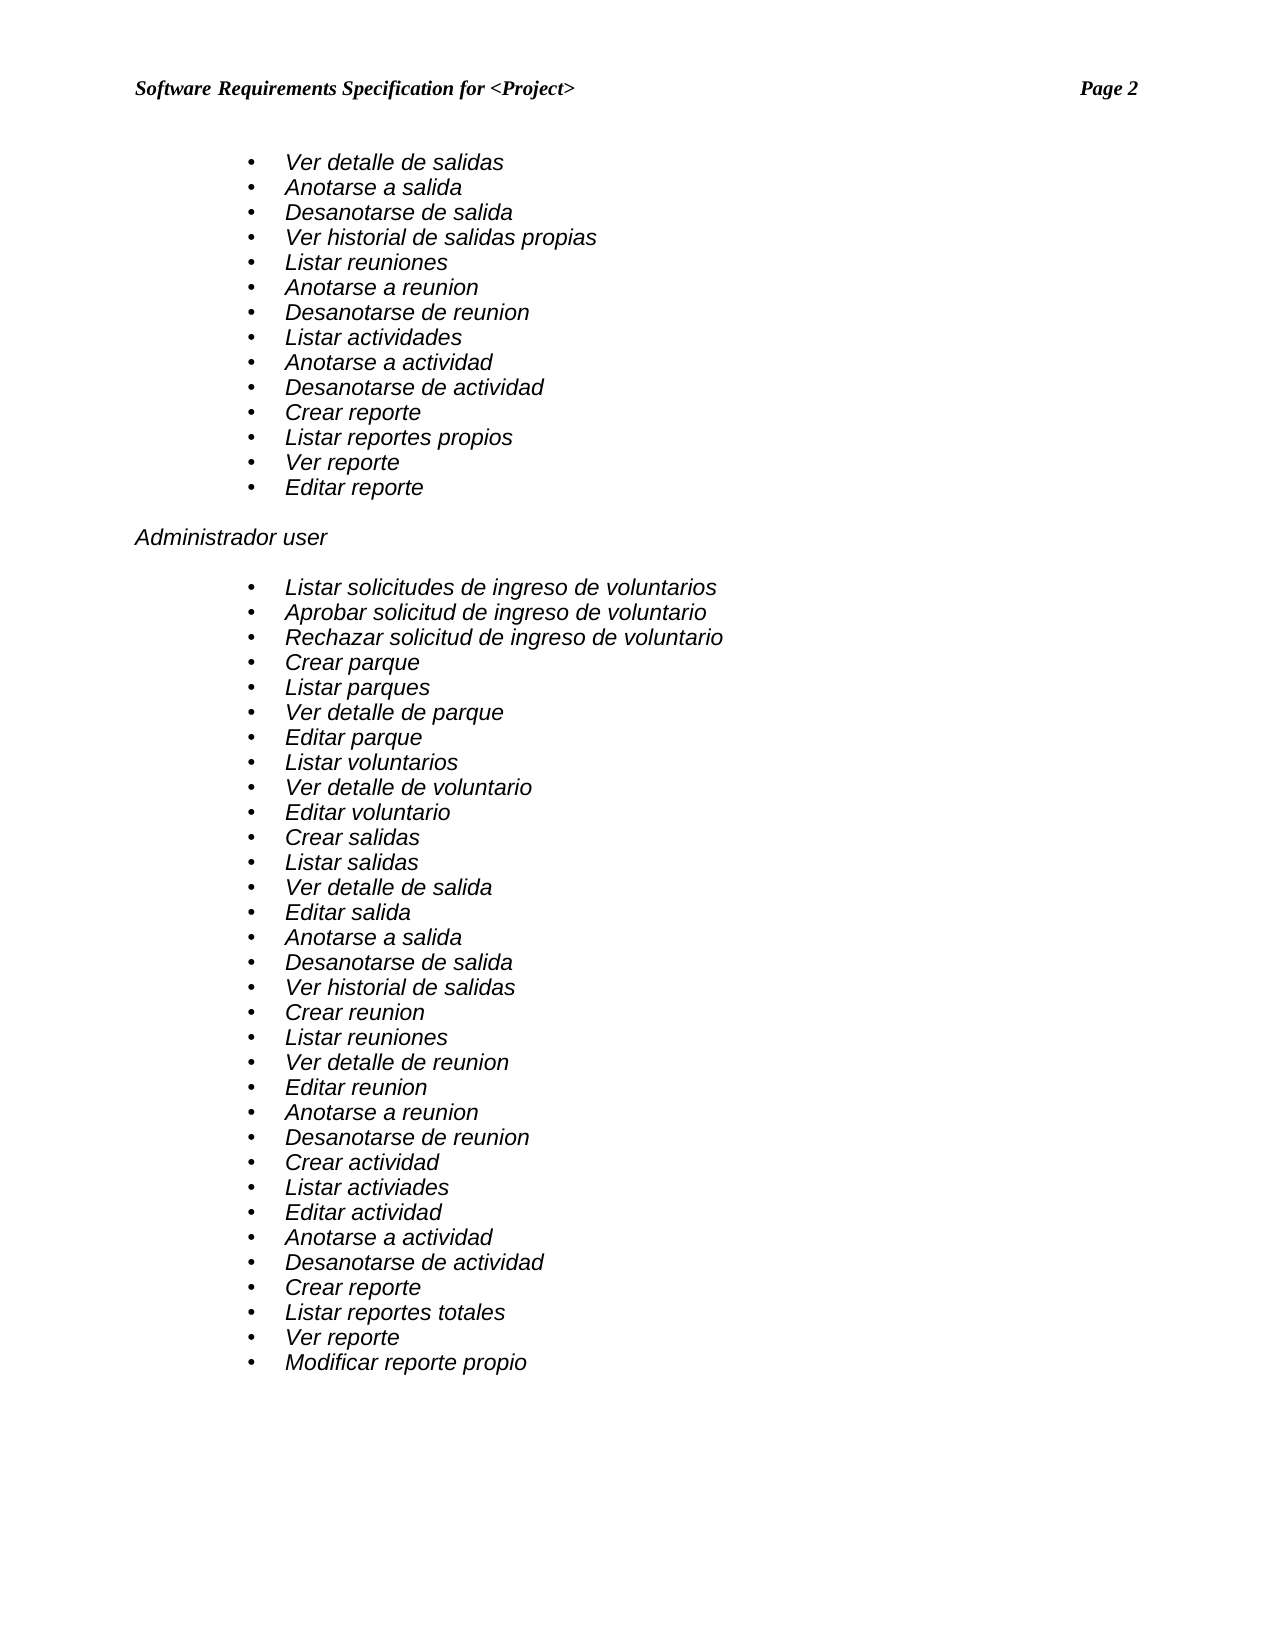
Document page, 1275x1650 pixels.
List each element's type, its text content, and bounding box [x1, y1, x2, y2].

list Listar reuniones [247, 1025, 1140, 1050]
list Aprobar solicitud de ingreso de voluntario [247, 600, 1140, 625]
list Desanotarse de reunion [247, 1125, 1140, 1150]
list Listar reuniones [247, 250, 1140, 275]
list Anotarse a actividad [247, 350, 1140, 375]
list Ver historial de salidas [247, 975, 1140, 1000]
list Editar voluntario [247, 800, 1140, 825]
list Desanotarse de salida [247, 200, 1140, 225]
list Editar reunion [247, 1075, 1140, 1100]
text Administrador user [135, 525, 1140, 550]
list Ver detalle de salida [247, 875, 1140, 900]
list Desanotarse de reunion [247, 300, 1140, 325]
list Listar voluntarios [247, 750, 1140, 775]
list Editar parque [247, 725, 1140, 750]
list Crear reporte [247, 1275, 1140, 1300]
list Desanotarse de salida [247, 950, 1140, 975]
list Ver historial de salidas propias [247, 225, 1140, 250]
list Anotarse a reunion [247, 1100, 1140, 1125]
list Anotarse a reunion [247, 275, 1140, 300]
list Listar reportes totales [247, 1300, 1140, 1325]
list Ver detalle de parque [247, 700, 1140, 725]
list Crear reunion [247, 1000, 1140, 1025]
list Listar salidas [247, 850, 1140, 875]
list Anotarse a salida [247, 925, 1140, 950]
list Crear actividad [247, 1150, 1140, 1175]
list Editar salida [247, 900, 1140, 925]
list Editar actividad [247, 1200, 1140, 1225]
list Editar reporte [247, 475, 1140, 500]
list Listar solicitudes de ingreso de voluntarios [247, 575, 1140, 600]
list Anotarse a actividad [247, 1225, 1140, 1250]
list Ver detalle de salidas [247, 150, 1140, 175]
list Crear salidas [247, 825, 1140, 850]
list Ver detalle de voluntario [247, 775, 1140, 800]
list Rechazar solicitud de ingreso de voluntario [247, 625, 1140, 650]
list Listar actividades [247, 325, 1140, 350]
list Desanotarse de actividad [247, 1250, 1140, 1275]
list Modificar reporte propio [247, 1350, 1140, 1375]
list Ver reporte [247, 450, 1140, 475]
list Listar reportes propios [247, 425, 1140, 450]
list Desanotarse de actividad [247, 375, 1140, 400]
list Crear parque [247, 650, 1140, 675]
list Listar parques [247, 675, 1140, 700]
list Ver detalle de reunion [247, 1050, 1140, 1075]
list Crear reporte [247, 400, 1140, 425]
list Listar activiades [247, 1175, 1140, 1200]
list Ver reporte [247, 1325, 1140, 1350]
list Anotarse a salida [247, 175, 1140, 200]
